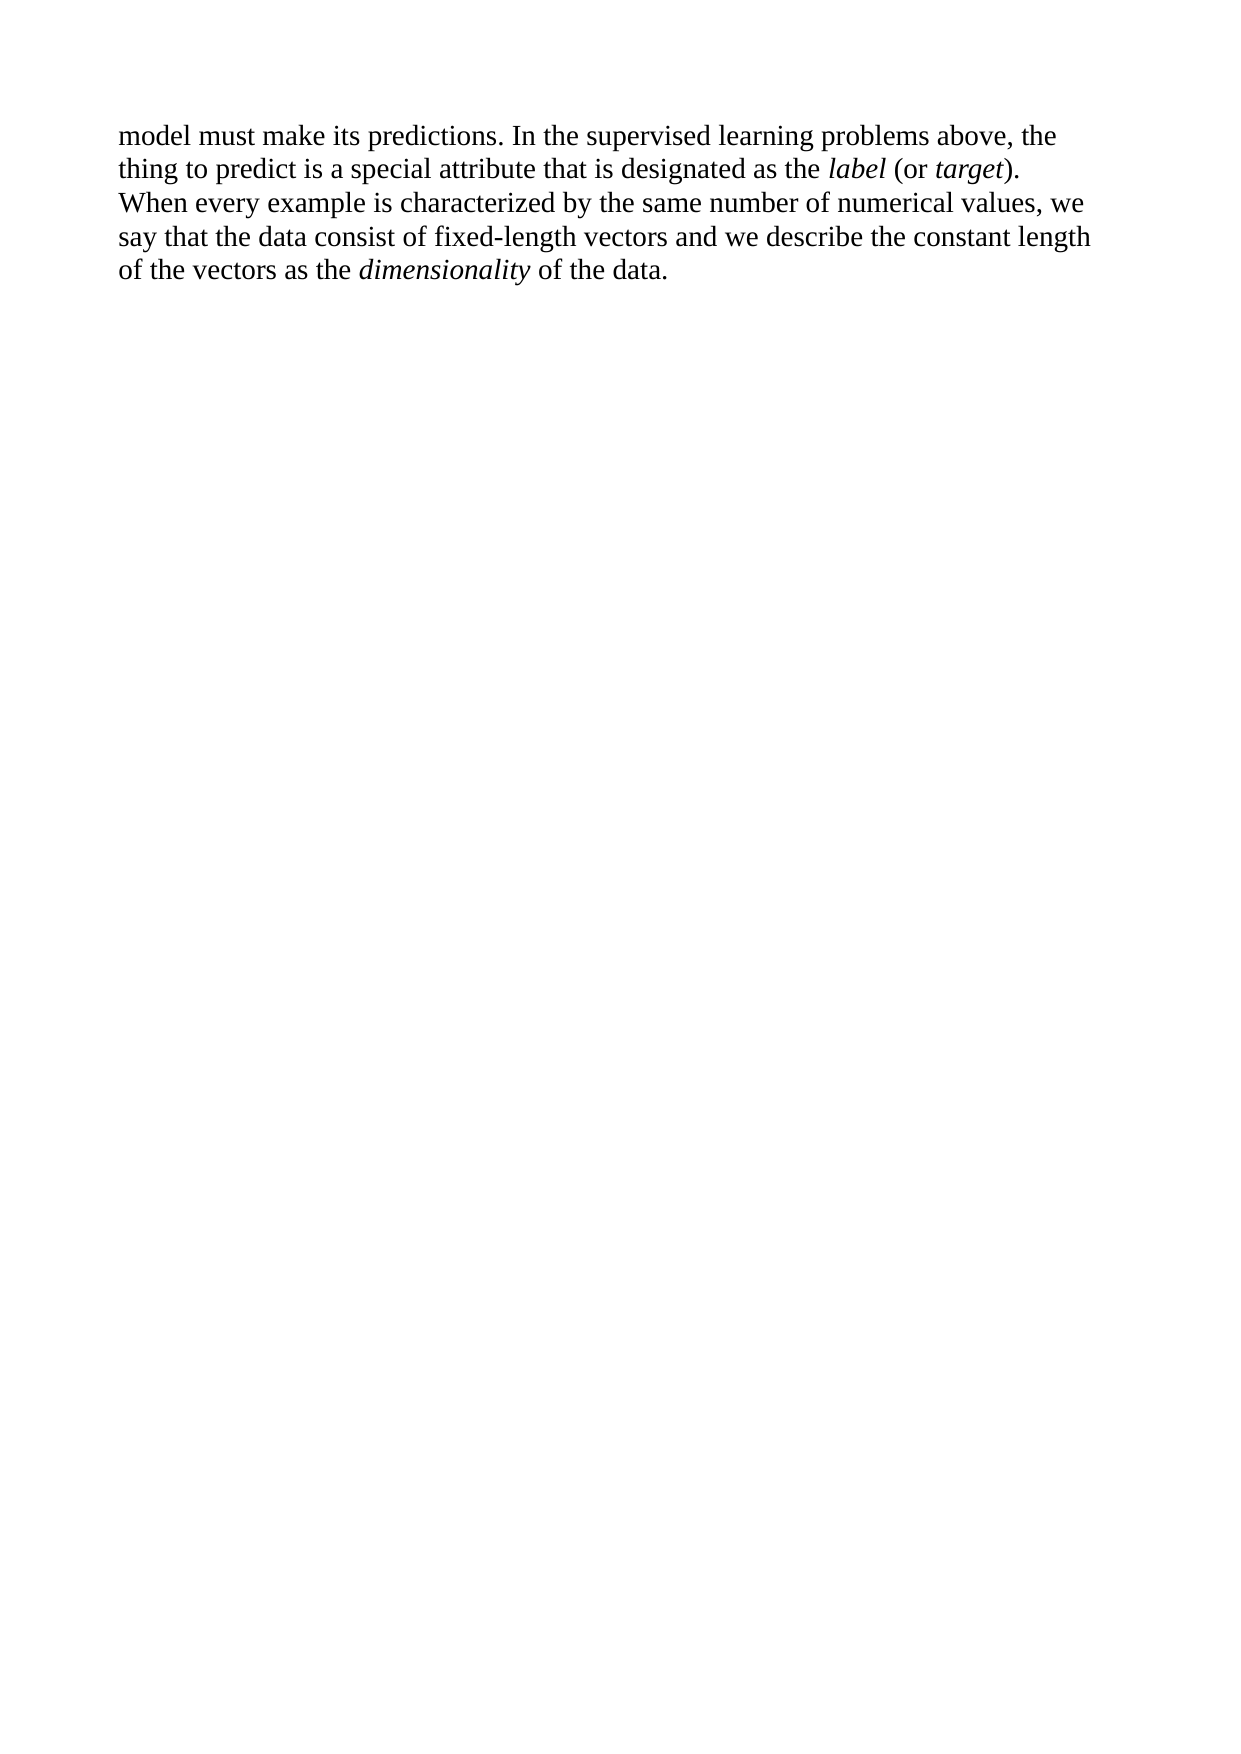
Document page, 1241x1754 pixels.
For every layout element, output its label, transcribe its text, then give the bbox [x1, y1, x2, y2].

text model must make its predictions. In the supervised learning problems above, the thing to predict is a special attribute that is designated as the label (or target). [118, 118, 1122, 185]
text When every example is characterized by the same number of numerical values, we say that the data consist of fixed-length vectors and we describe the constant length of the vectors as the dimensionality of the data. [118, 185, 1122, 286]
